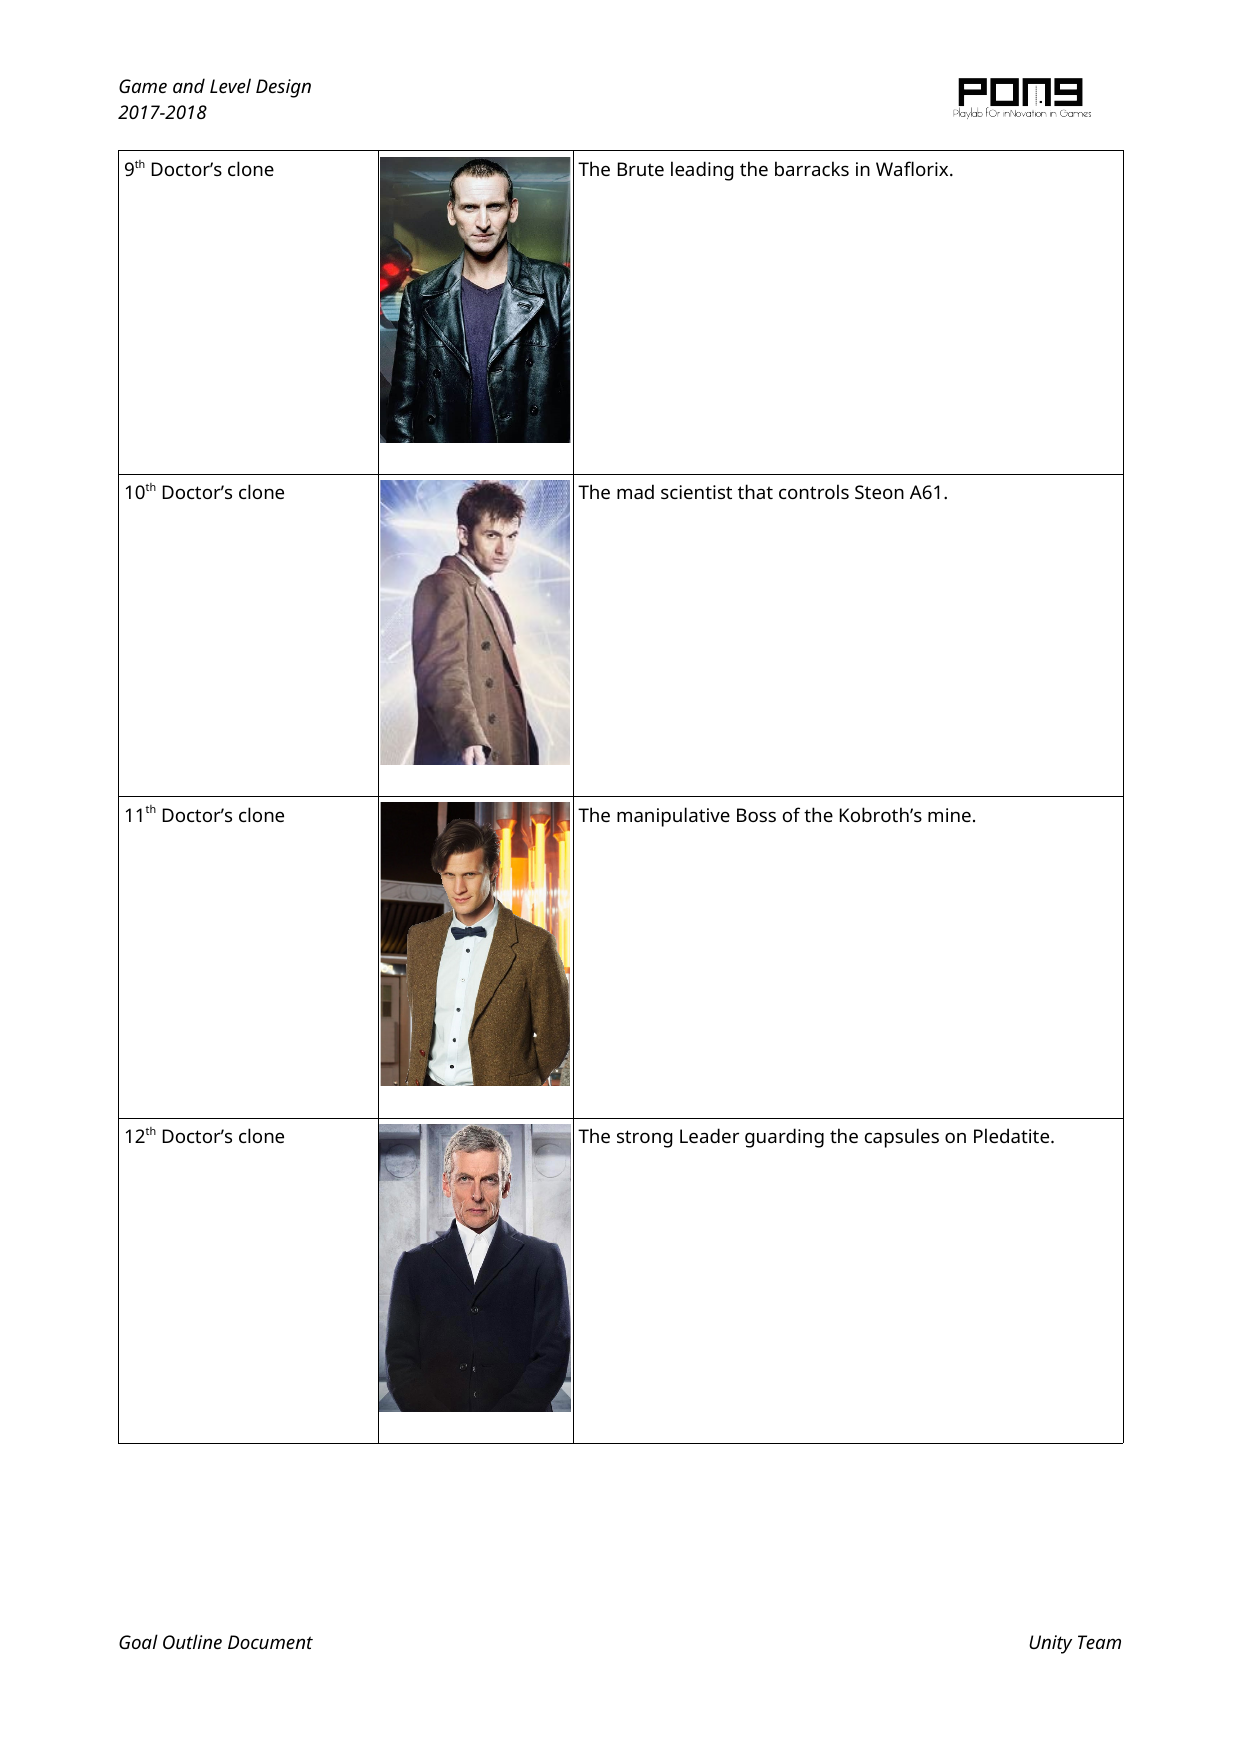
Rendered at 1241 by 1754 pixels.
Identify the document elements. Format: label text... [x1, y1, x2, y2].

picture [380, 480, 570, 765]
table_cell The Brute leading the barracks in Waflorix. [574, 151, 1123, 474]
table_cell The mad scientist that controls Steon A61. [574, 475, 1123, 796]
picture [923, 73, 1122, 124]
picture [380, 802, 570, 1086]
table_cell 12th Doctor’s clone [119, 1119, 378, 1443]
table_cell The strong Leader guarding the capsules on Pledatite. [574, 1119, 1123, 1443]
table_cell 11th Doctor’s clone [119, 797, 378, 1117]
table_cell The manipulative Boss of the Kobroth’s mine. [574, 797, 1123, 1117]
table_cell [379, 1119, 573, 1443]
picture [379, 1124, 571, 1412]
table_cell [379, 475, 573, 796]
table_cell 9th Doctor’s clone [119, 151, 378, 474]
table_cell [379, 797, 573, 1117]
table_cell 10th Doctor’s clone [119, 475, 378, 796]
picture [380, 157, 571, 443]
table_cell [379, 151, 573, 474]
